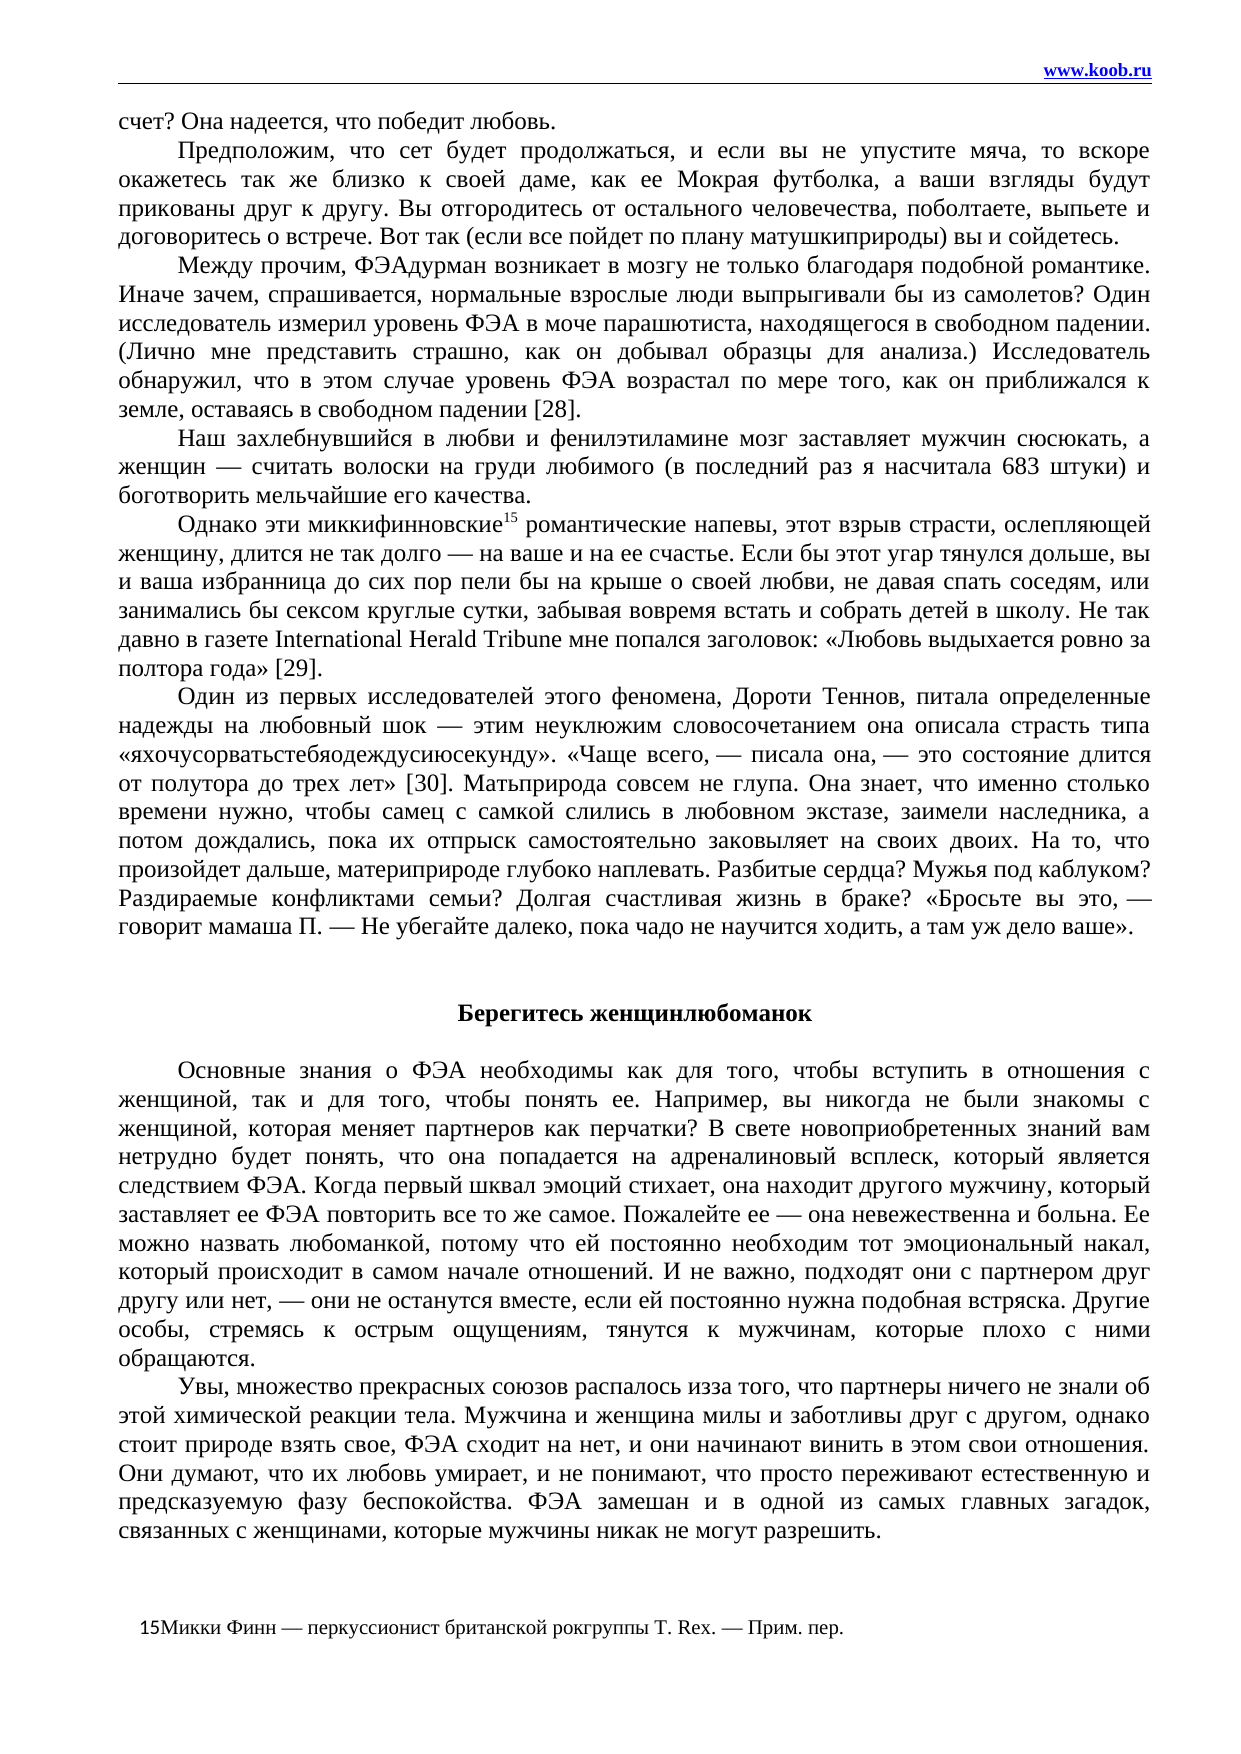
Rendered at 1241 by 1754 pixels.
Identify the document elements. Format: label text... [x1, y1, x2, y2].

text Предположим, что сет будет продолжаться, и если вы не упустите мяча, то вскоре окажетесь так же близко к своей даме, как ее Мокрая футболка, а ваши взгляды будут прикованы друг к другу. Вы отгородитесь от остального человечества, поболтаете, выпьете и договоритесь о встрече. Вот так (если все пойдет по плану матушкиприроды) вы и сойдетесь. [118, 135, 1152, 250]
text Наш захлебнувшийся в любви и фенилэтиламине мозг заставляет мужчин сюсюкать, а женщин — считать волоски на груди любимого (в последний раз я насчитала 683 штуки) и боготворить мельчайшие его качества. [118, 423, 1152, 509]
text счет? Она надеется, что победит любовь. [118, 106, 1152, 135]
text Основные знания о ФЭА необходимы как для того, чтобы вступить в отношения с женщиной, так и для того, чтобы понять ее. Например, вы никогда не были знакомы с женщиной, которая меняет партнеров как перчатки? В свете новоприобретенных знаний вам нетрудно будет понять, что она попадается на адреналиновый всплеск, который является следствием ФЭА. Когда первый шквал эмоций стихает, она находит другого мужчину, который заставляет ее ФЭА повторить все то же самое. Пожалейте ее — она невежественна и больна. Ее можно назвать любоманкой, потому что ей постоянно необходим тот эмоциональный накал, который происходит в самом начале отношений. И не важно, подходят они с партнером друг другу или нет, — они не останутся вместе, если ей постоянно нужна подобная встряска. Другие особы, стремясь к острым ощущениям, тянутся к мужчинам, которые плохо с ними обращаются. [118, 1055, 1152, 1371]
text Один из первых исследователей этого феномена, Дороти Теннов, питала определенные надежды на любовный шок — этим неуклюжим словосочетанием она описала страсть типа «яхочусорватьстебяодеждусиюсекунду». «Чаще всего, — писала она, — это состояние длится от полутора до трех лет» [30]. Матьприрода совсем не глупа. Она знает, что именно столько времени нужно, чтобы самец с самкой слились в любовном экстазе, заимели наследника, а потом дождались, пока их отпрыск самостоятельно заковыляет на своих двоих. На то, что произойдет дальше, материприроде глубоко наплевать. Разбитые сердца? Мужья под каблуком? Раздираемые конфликтами семьи? Долгая счастливая жизнь в браке? «Бросьте вы это, — говорит мамаша П. — Не убегайте далеко, пока чадо не научится ходить, а там уж дело ваше». [118, 681, 1152, 940]
text Между прочим, ФЭАдурман возникает в мозгу не только благодаря подобной романтике. Иначе зачем, спрашивается, нормальные взрослые люди выпрыгивали бы из самолетов? Один исследователь измерил уровень ФЭА в моче парашютиста, находящегося в свободном падении. (Лично мне представить страшно, как он добывал образцы для анализа.) Исследователь обнаружил, что в этом случае уровень ФЭА возрастал по мере того, как он приближался к земле, оставаясь в свободном падении [28]. [118, 250, 1152, 423]
text Однако эти миккифинновские романтические напевы, этот взрыв страсти, ослепляющей женщину, длится не так долго — на ваше и на ее счастье. Если бы этот угар тянулся дольше, вы и ваша избранница до сих пор пели бы на крыше о своей любви, не давая спать соседям, или занимались бы сексом круглые сутки, забывая вовремя встать и собрать детей в школу. Не так давно в газете International Herald Tribune мне попался заголовок: «Любовь выдыхается ровно за полтора года» [29]. [118, 509, 1152, 681]
text Берегитесь женщинлюбоманок [118, 998, 1152, 1026]
text Микки Финн — перкуссионист британской рокгруппы Т. Rex. — Прим. пер. [118, 1614, 1152, 1640]
text Увы, множество прекрасных союзов распалось изза того, что партнеры ничего не знали об этой химической реакции тела. Мужчина и женщина милы и заботливы друг с другом, однако стоит природе взять свое, ФЭА сходит на нет, и они начинают винить в этом свои отношения. Они думают, что их любовь умирает, и не понимают, что просто переживают естественную и предсказуемую фазу беспокойства. ФЭА замешан и в одной из самых главных загадок, связанных с женщинами, которые мужчины никак не могут разрешить. [118, 1371, 1152, 1544]
